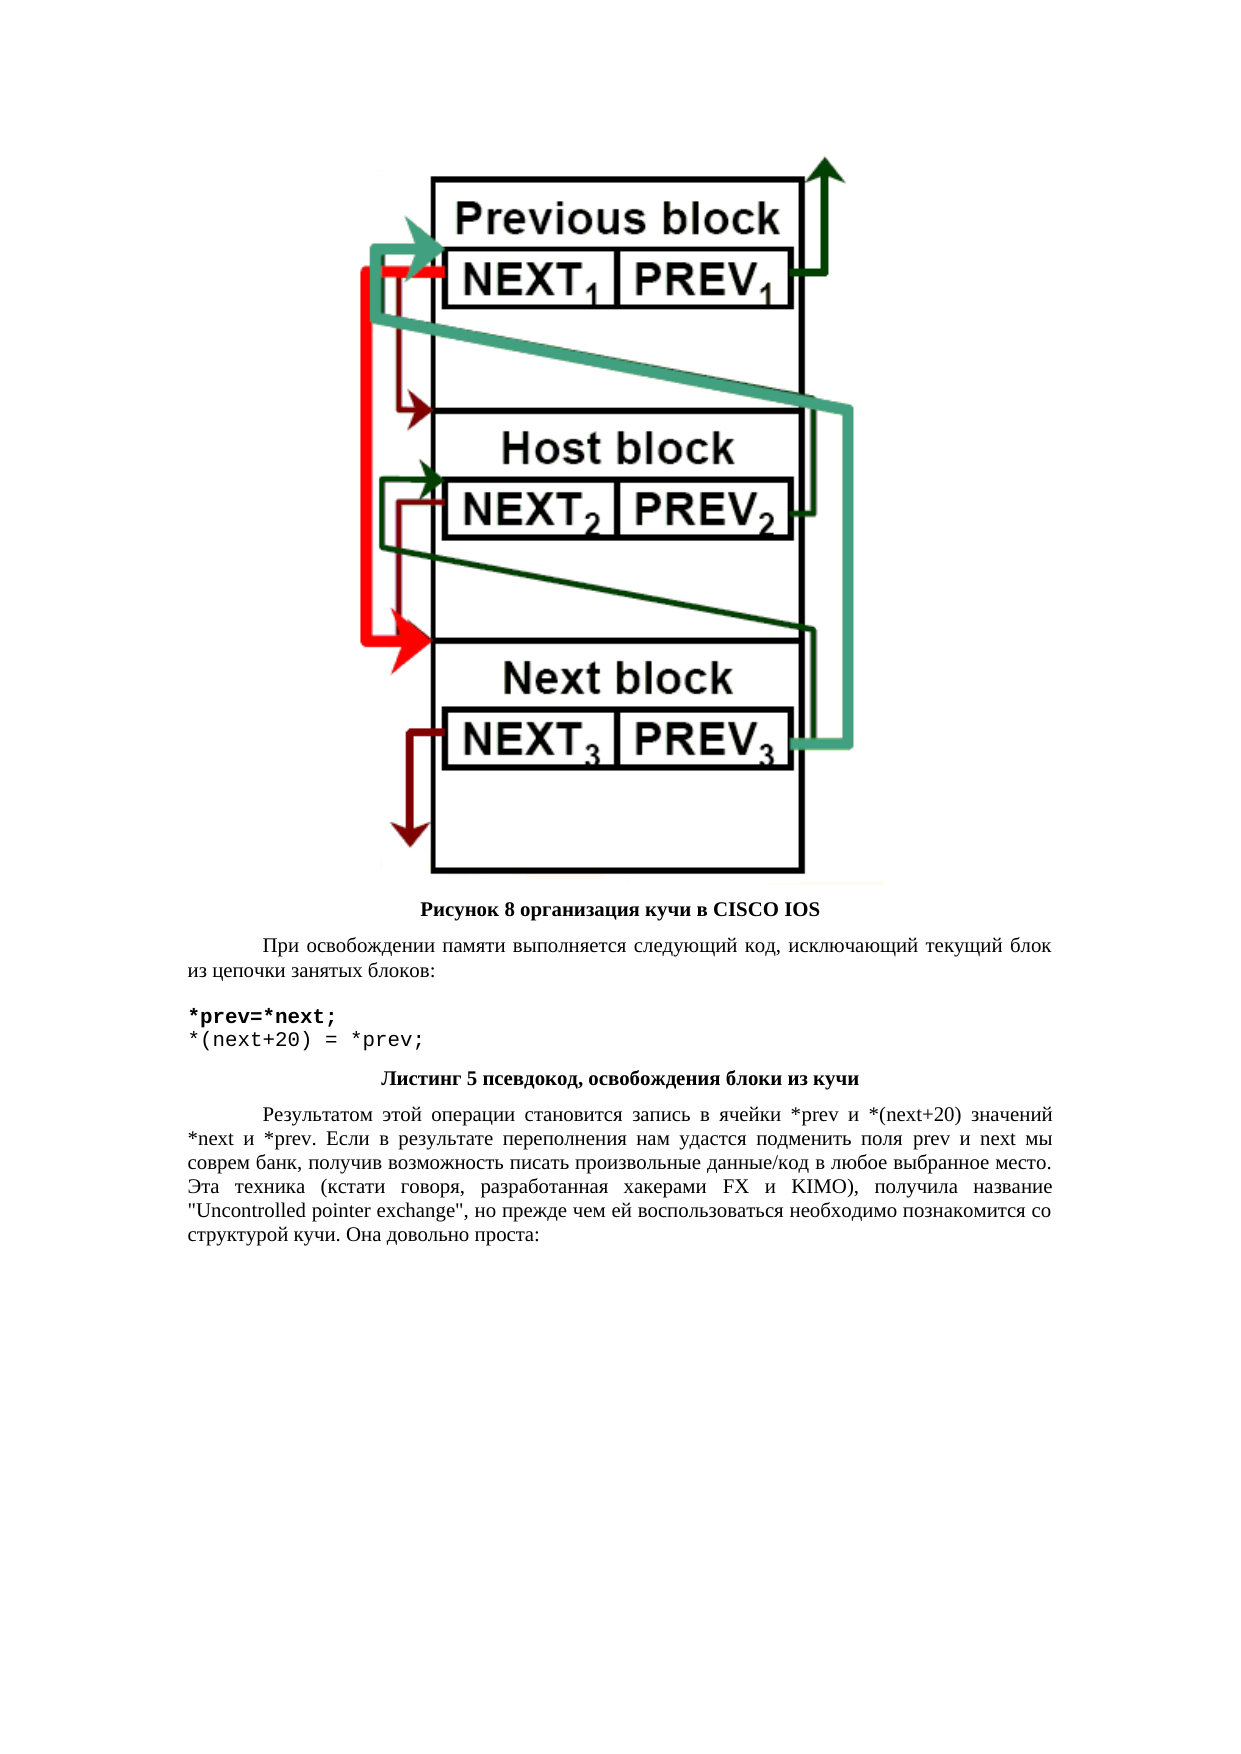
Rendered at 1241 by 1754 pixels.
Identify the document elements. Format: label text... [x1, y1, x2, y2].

text При освобождении памяти выполняется следующий код, исключающий текущий блок из цепочки занятых блоков: [187, 933, 1053, 982]
picture [356, 150, 884, 885]
text *(next+20) = *prev; [187, 1029, 1053, 1053]
text *prev=*next; [187, 1006, 1053, 1029]
text Рисунок 8 организация кучи в CISCO IOS [187, 897, 1053, 921]
text Листинг 5 псевдокод, освобождения блоки из кучи [187, 1065, 1053, 1089]
text Результатом этой операции становится запись в ячейки *prev и *(next+20) значений *next и *prev. Если в результате переполнения нам удастся подменить поля prev и next мы соврем банк, получив возможность писать произвольные данные/код в любое выбранное место. Эта техника (кстати говоря, разработанная хакерами FX и KIMO), получила название "Uncontrolled pointer exchange", но прежде чем ей воспользоваться необходимо познакомится со структурой кучи. Она довольно проста: [187, 1102, 1053, 1246]
